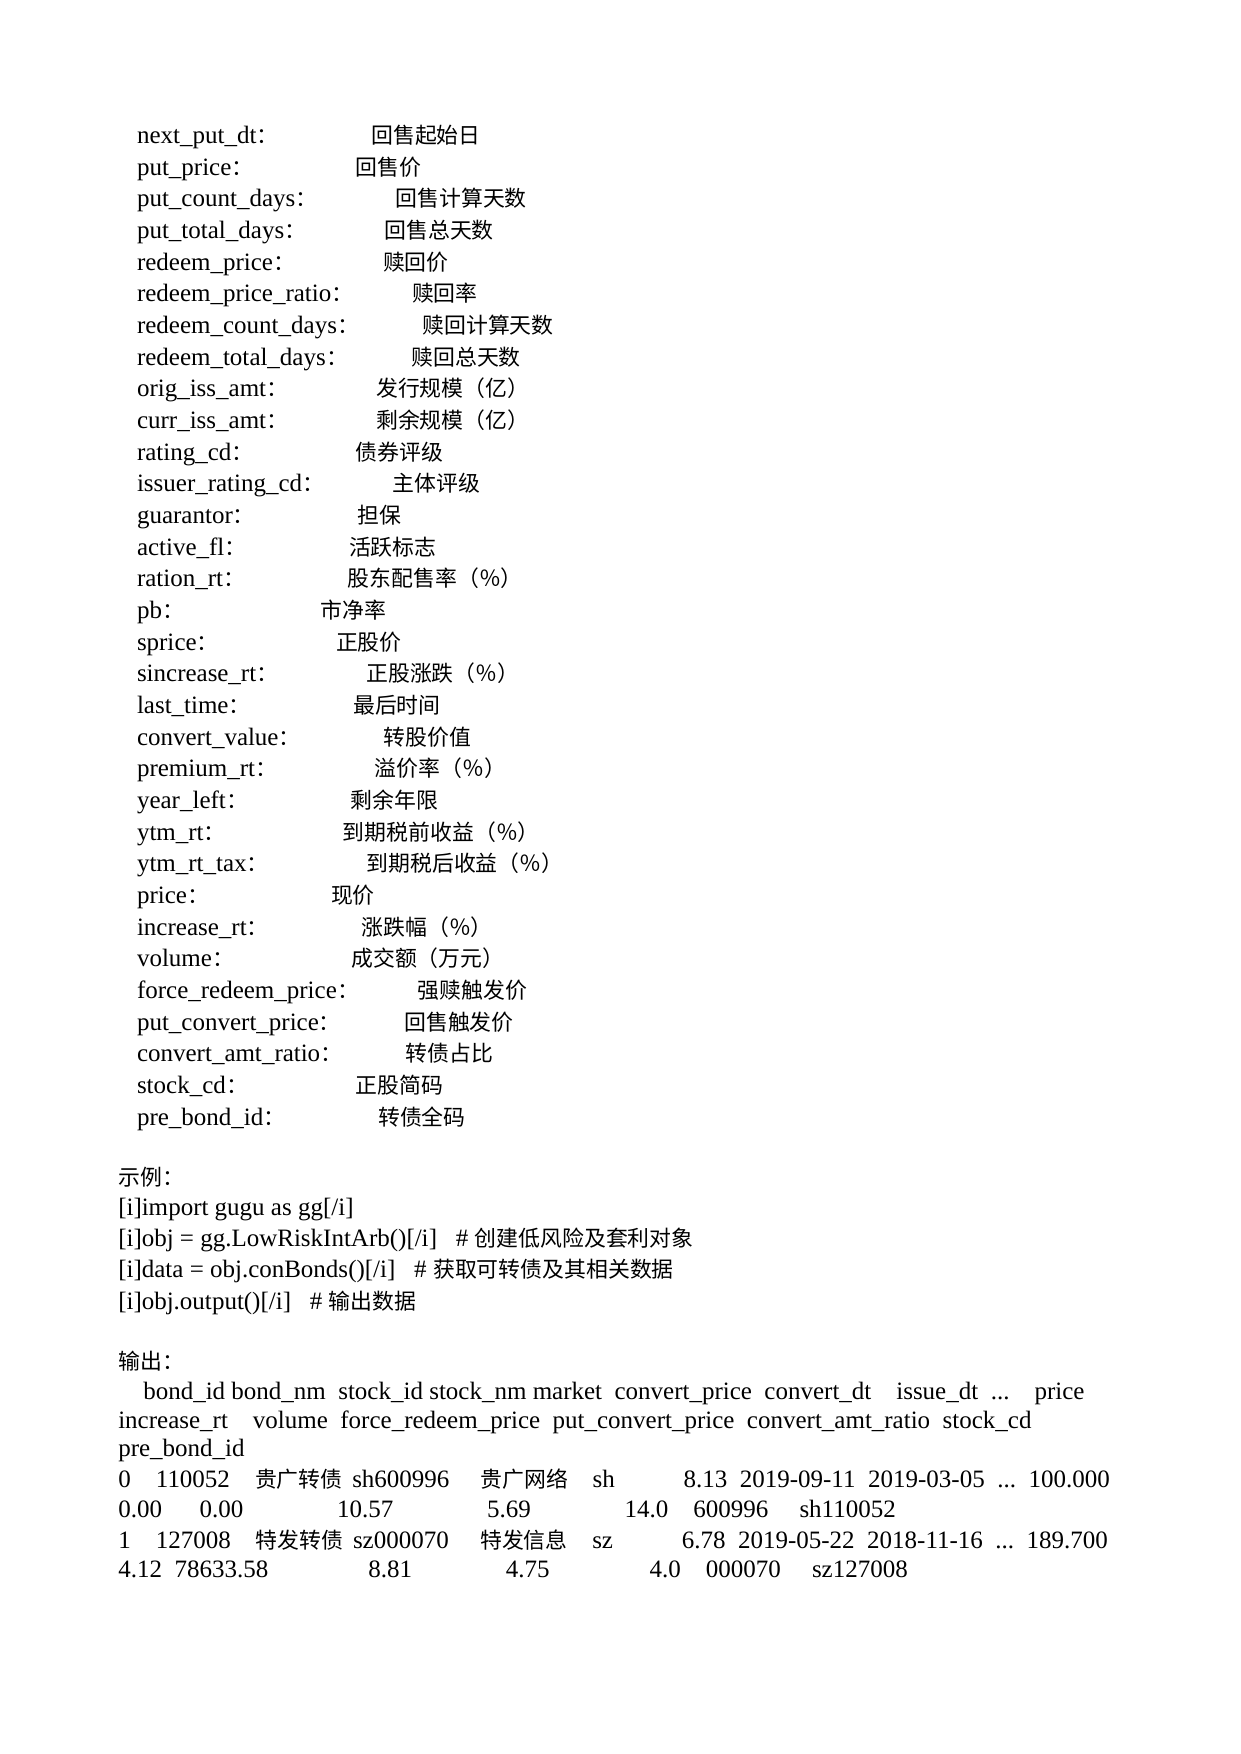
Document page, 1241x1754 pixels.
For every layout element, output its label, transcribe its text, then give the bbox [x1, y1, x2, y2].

text last_time： 最后时间 [118, 688, 1122, 720]
text redeem_price_ratio： 赎回率 [118, 276, 1122, 308]
text redeem_count_days： 赎回计算天数 [118, 308, 1122, 340]
text [i]data = obj.conBonds()[/i] # 获取可转债及其相关数据 [118, 1252, 1122, 1284]
text premium_rt： 溢价率（％） [118, 751, 1122, 783]
text redeem_price： 赎回价 [118, 245, 1122, 276]
text force_redeem_price： 强赎触发价 [118, 973, 1122, 1005]
text put_convert_price： 回售触发价 [118, 1005, 1122, 1036]
text [i]obj = gg.LowRiskIntArb()[/i] # 创建低风险及套利对象 [118, 1221, 1122, 1252]
text guarantor： 担保 [118, 498, 1122, 530]
text stock_cd： 正股简码 [118, 1068, 1122, 1100]
text year_left： 剩余年限 [118, 783, 1122, 815]
text increase_rt： 涨跌幅（％） [118, 910, 1122, 941]
text pre_bond_id： 转债全码 [118, 1100, 1122, 1131]
text [i]obj.output()[/i] # 输出数据 [118, 1284, 1122, 1316]
text 示例： [118, 1160, 1122, 1192]
text volume： 成交额（万元） [118, 941, 1122, 973]
text curr_iss_amt： 剩余规模（亿） [118, 403, 1122, 435]
text bond_id bond_nm stock_id stock_nm market convert_price convert_dt issue_dt ... price increase_rt volume force_redeem_price put_convert_price convert_amt_ratio stock_cd pre_bond_id [118, 1376, 1122, 1462]
text 输出： [118, 1344, 1122, 1376]
text 1 127008 特发转债 sz000070 特发信息 sz 6.78 2019-05-22 2018-11-16 ... 189.700 4.12 78633.58 8.81 4.75 4.0 000070 sz127008 [118, 1523, 1122, 1583]
text ytm_rt_tax： 到期税后收益（％） [118, 846, 1122, 878]
text convert_amt_ratio： 转债占比 [118, 1036, 1122, 1068]
text redeem_total_days： 赎回总天数 [118, 340, 1122, 371]
text sprice： 正股价 [118, 625, 1122, 656]
text active_fl： 活跃标志 [118, 530, 1122, 561]
text put_price： 回售价 [118, 150, 1122, 181]
text put_count_days： 回售计算天数 [118, 181, 1122, 213]
text ration_rt： 股东配售率（％） [118, 561, 1122, 593]
text convert_value： 转股价值 [118, 720, 1122, 751]
text 0 110052 贵广转债 sh600996 贵广网络 sh 8.13 2019-09-11 2019-03-05 ... 100.000 0.00 0.00 10.57 5.69 14.0 600996 sh110052 [118, 1462, 1122, 1523]
text pb： 市净率 [118, 593, 1122, 625]
text orig_iss_amt： 发行规模（亿） [118, 371, 1122, 403]
text price： 现价 [118, 878, 1122, 910]
text next_put_dt： 回售起始日 [118, 118, 1122, 150]
text ytm_rt： 到期税前收益（％） [118, 815, 1122, 846]
text sincrease_rt： 正股涨跌（％） [118, 656, 1122, 688]
text put_total_days： 回售总天数 [118, 213, 1122, 245]
text issuer_rating_cd： 主体评级 [118, 466, 1122, 498]
text [i]import gugu as gg[/i] [118, 1192, 1122, 1221]
text rating_cd： 债券评级 [118, 435, 1122, 466]
